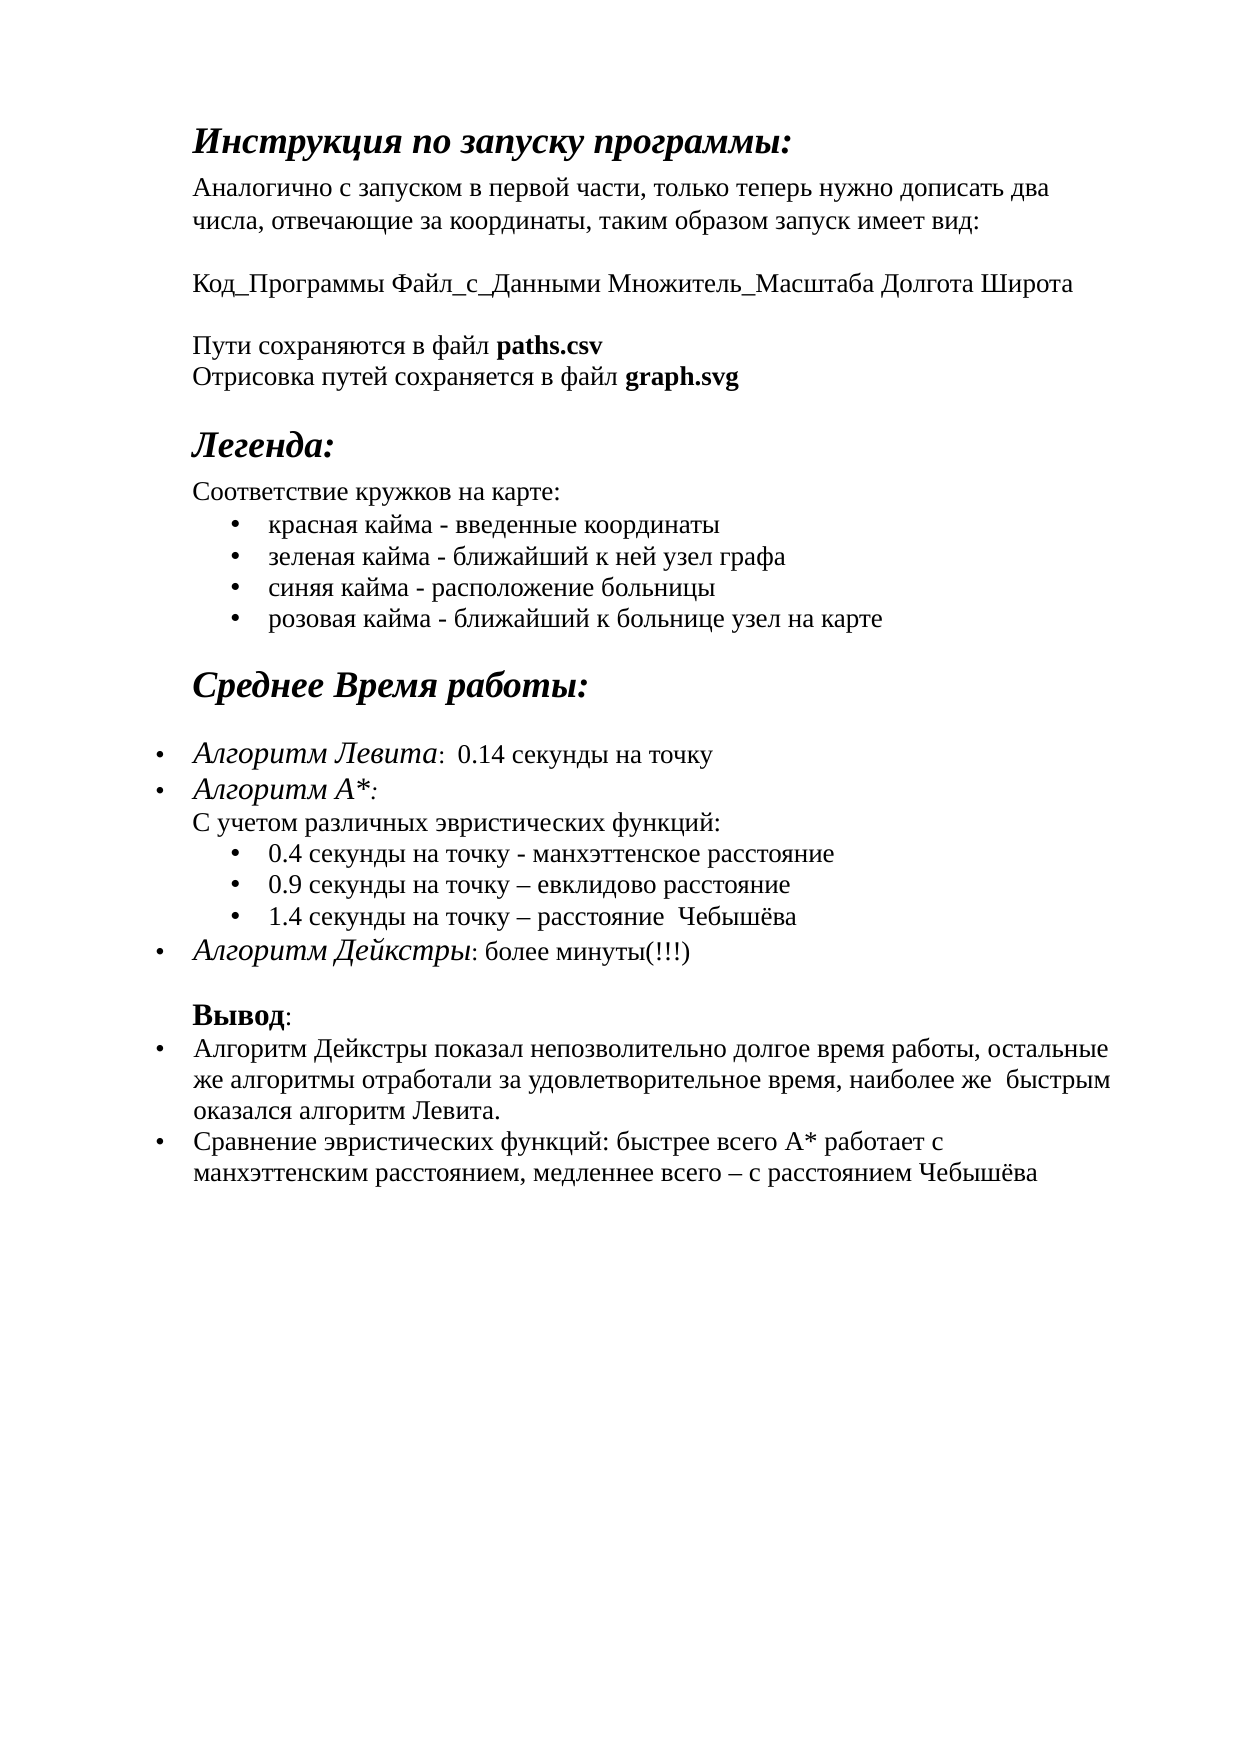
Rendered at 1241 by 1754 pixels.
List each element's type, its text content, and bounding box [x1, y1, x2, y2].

text Код_Программы Файл_с_Данными Множитель_Масштаба Долгота Широта [118, 267, 1122, 298]
list зеленая кайма - ближайший к ней узел графа [231, 540, 1122, 571]
text Аналогично с запуском в первой части, только теперь нужно дописать два числа, отвечающие за координаты, таким образом запуск имеет вид: [118, 161, 1122, 236]
list 0.4 секунды на точку - манхэттенское расстояние [231, 837, 1122, 868]
list красная кайма - введенные координаты [231, 509, 1122, 540]
list Сравнение эвристических функций: быстрее всего А* работает с манхэттенским расстоянием, медленнее всего – с расстоянием Чебышёва [156, 1125, 1122, 1187]
text Вывод: [118, 996, 1122, 1032]
text Инструкция по запуску программы: [118, 118, 1122, 161]
list розовая кайма - ближайший к больнице узел на карте [231, 602, 1122, 634]
list Алгоритм А*: [156, 770, 1122, 806]
list синяя кайма - расположение больницы [231, 571, 1122, 602]
list Алгоритм Левита: 0.14 секунды на точку [156, 734, 1122, 770]
list Алгоритм Дейкстры: более минуты(!!!) [156, 931, 1122, 996]
list 1.4 секунды на точку – расстояние Чебышёва [231, 900, 1122, 931]
text Отрисовка путей сохраняется в файл graph.svg [118, 360, 1122, 391]
text Среднее Время работы: [118, 662, 1122, 706]
text Легенда: Соответствие кружков на карте: [118, 422, 1122, 509]
text С учетом различных эвристических функций: [118, 806, 1122, 837]
list 0.9 секунды на точку – евклидово расстояние [231, 868, 1122, 900]
list Алгоритм Дейкстры показал непозволительно долгое время работы, остальные же алгоритмы отработали за удовлетворительное время, наиболее же быстрым оказался алгоритм Левита. [156, 1032, 1122, 1125]
text Пути сохраняются в файл paths.csv [118, 329, 1122, 360]
